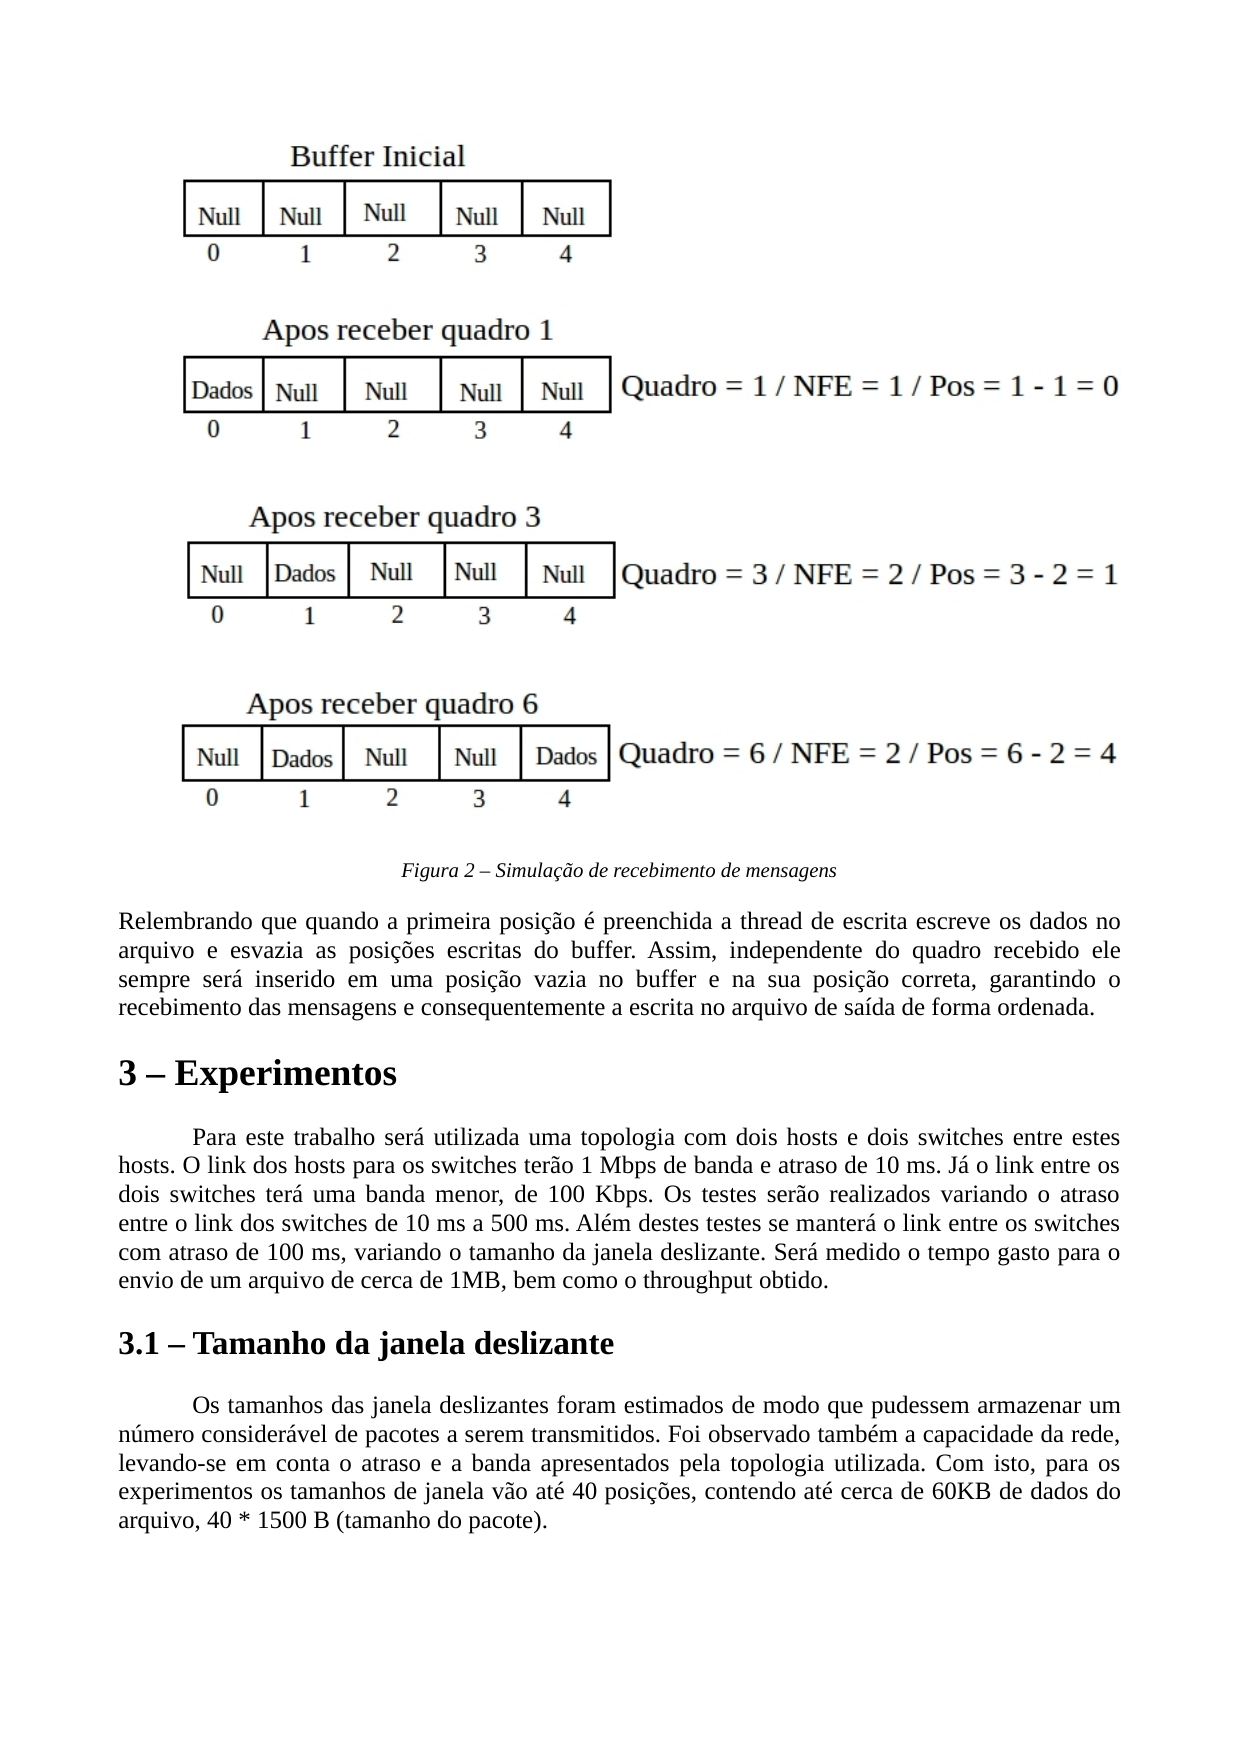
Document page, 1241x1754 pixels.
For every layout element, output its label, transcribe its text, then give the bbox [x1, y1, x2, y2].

text Os tamanhos das janela deslizantes foram estimados de modo que pudessem armazenar um número considerável de pacotes a serem transmitidos. Foi observado também a capacidade da rede, levando-se em conta o atraso e a banda apresentados pela topologia utilizada. Com isto, para os experimentos os tamanhos de janela vão até 40 posições, contendo até cerca de 60KB de dados do arquivo, 40 * 1500 B (tamanho do pacote). [118, 1390, 1122, 1534]
text 3 – Experimentos [118, 1050, 1122, 1093]
text 3.1 – Tamanho da janela deslizante [118, 1323, 1122, 1361]
text Para este trabalho será utilizada uma topologia com dois hosts e dois switches entre estes hosts. O link dos hosts para os switches terão 1 Mbps de banda e atraso de 10 ms. Já o link entre os dois switches terá uma banda menor, de 100 Kbps. Os testes serão realizados variando o atraso entre o link dos switches de 10 ms a 500 ms. Além destes testes se manterá o link entre os switches com atraso de 100 ms, variando o tamanho da janela deslizante. Será medido o tempo gasto para o envio de um arquivo de cerca de 1MB, bem como o throughput obtido. [118, 1122, 1122, 1294]
picture [118, 133, 1123, 830]
text Figura 2 – Simulação de recebimento de mensagens [118, 858, 1122, 882]
text Relembrando que quando a primeira posição é preenchida a thread de escrita escreve os dados no arquivo e esvazia as posições escritas do buffer. Assim, independente do quadro recebido ele sempre será inserido em uma posição vazia no buffer e na sua posição correta, garantindo o recebimento das mensagens e consequentemente a escrita no arquivo de saída de forma ordenada. [118, 906, 1122, 1021]
